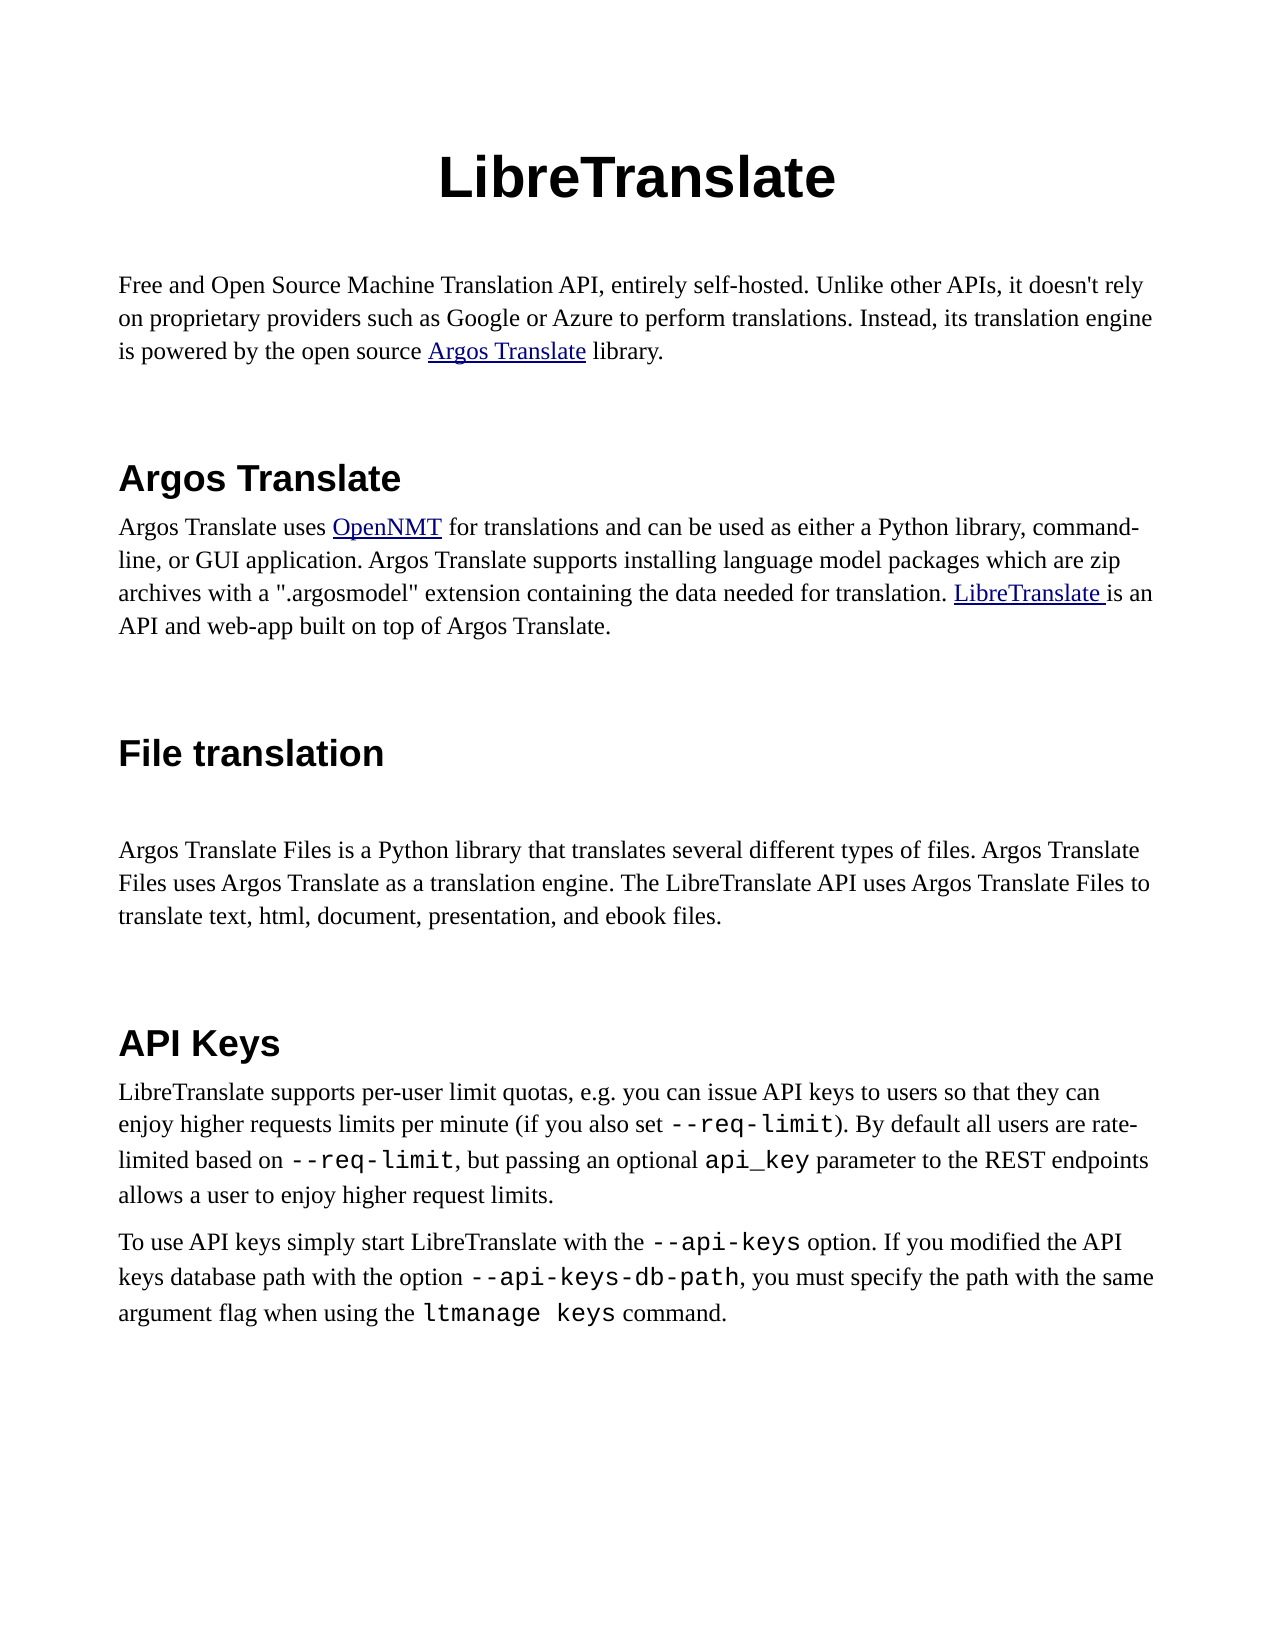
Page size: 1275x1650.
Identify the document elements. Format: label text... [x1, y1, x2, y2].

title LibreTranslate [118, 143, 1157, 210]
text To use API keys simply start LibreTranslate with the --api-keys option. If you modified the API keys database path with the option --api-keys-db-path, you must specify the path with the same argument flag when using the ltmanage keys command. [118, 1227, 1157, 1328]
text Argos Translate uses OpenNMT for translations and can be used as either a Python library, command-line, or GUI application. Argos Translate supports installing language model packages which are zip archives with a ".argosmodel" extension containing the data needed for translation. LibreTranslate is an API and web-app built on top of Argos Translate. [118, 512, 1157, 640]
subtitle API Keys [118, 1021, 1157, 1064]
text Argos Translate Files is a Python library that translates several different types of files. Argos Translate Files uses Argos Translate as a translation engine. The LibreTranslate API uses Argos Translate Files to translate text, html, document, presentation, and ebook files. [118, 835, 1157, 929]
subtitle File translation [118, 731, 1157, 774]
subtitle Argos Translate [118, 457, 1157, 500]
text Free and Open Source Machine Translation API, entirely self-hosted. Unlike other APIs, it doesn't rely on proprietary providers such as Google or Azure to perform translations. Instead, its translation engine is powered by the open source Argos Translate library. [118, 270, 1157, 365]
text LibreTranslate supports per-user limit quotas, e.g. you can issue API keys to users so that they can enjoy higher requests limits per minute (if you also set --req-limit). By default all users are rate-limited based on --req-limit, but passing an optional api_key parameter to the REST endpoints allows a user to enjoy higher request limits. [118, 1077, 1157, 1208]
